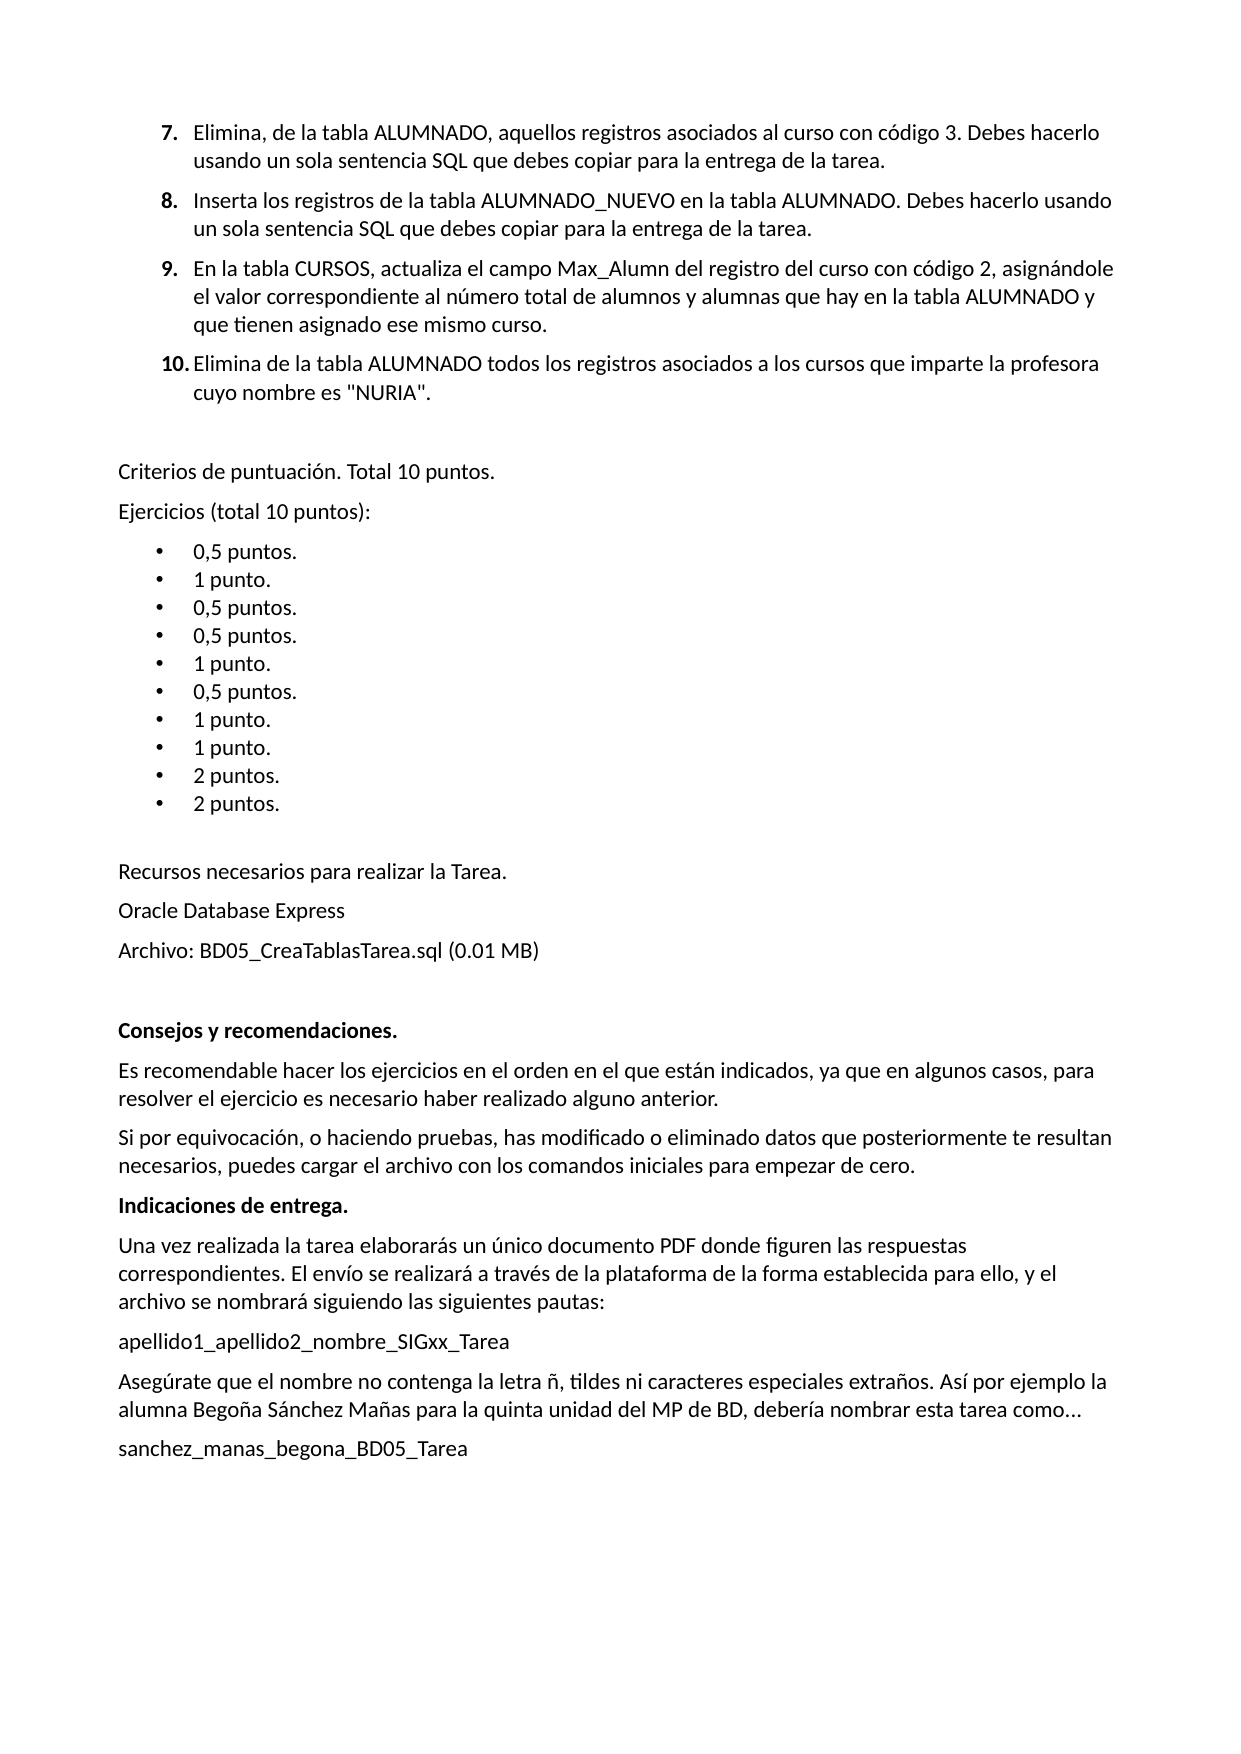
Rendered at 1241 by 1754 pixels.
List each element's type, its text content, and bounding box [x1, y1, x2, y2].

text Recursos necesarios para realizar la Tarea. [118, 857, 1122, 885]
text Oracle Database Express [118, 897, 1122, 924]
text Ejercicios (total 10 puntos): [118, 497, 1122, 525]
list 1 punto. [156, 649, 1122, 677]
list En la tabla CURSOS, actualiza el campo Max_Alumn del registro del curso con código 2, asignándole el valor correspondiente al número total de alumnos y alumnas que hay en la tabla ALUMNADO y que tienen asignado ese mismo curso. [156, 254, 1122, 338]
list 1 punto. [156, 705, 1122, 733]
list Inserta los registros de la tabla ALUMNADO_NUEVO en la tabla ALUMNADO. Debes hacerlo usando un sola sentencia SQL que debes copiar para la entrega de la tarea. [156, 186, 1122, 242]
text apellido1_apellido2_nombre_SIGxx_Tarea [118, 1327, 1122, 1355]
list 2 puntos. [156, 761, 1122, 789]
text Una vez realizada la tarea elaborarás un único documento PDF donde figuren las respuestas correspondientes. El envío se realizará a través de la plataforma de la forma establecida para ello, y el archivo se nombrará siguiendo las siguientes pautas: [118, 1231, 1122, 1315]
text Es recomendable hacer los ejercicios en el orden en el que están indicados, ya que en algunos casos, para resolver el ejercicio es necesario haber realizado alguno anterior. [118, 1056, 1122, 1112]
list 0,5 puntos. [156, 621, 1122, 649]
text Archivo: BD05_CreaTablasTarea.sql (0.01 MB) [118, 936, 1122, 964]
text Asegúrate que el nombre no contenga la letra ñ, tildes ni caracteres especiales extraños. Así por ejemplo la alumna Begoña Sánchez Mañas para la quinta unidad del MP de BD, debería nombrar esta tarea como... [118, 1367, 1122, 1423]
list 0,5 puntos. [156, 677, 1122, 705]
text Consejos y recomendaciones. [118, 1016, 1122, 1044]
list Elimina de la tabla ALUMNADO todos los registros asociados a los cursos que imparte la profesora cuyo nombre es "NURIA". [156, 349, 1122, 406]
text Indicaciones de entrega. [118, 1191, 1122, 1219]
text sanchez_manas_begona_BD05_Tarea [118, 1434, 1122, 1463]
list 2 puntos. [156, 789, 1122, 817]
list 1 punto. [156, 733, 1122, 761]
list Elimina, de la tabla ALUMNADO, aquellos registros asociados al curso con código 3. Debes hacerlo usando un sola sentencia SQL que debes copiar para la entrega de la tarea. [156, 118, 1122, 174]
text Si por equivocación, o haciendo pruebas, has modificado o eliminado datos que posteriormente te resultan necesarios, puedes cargar el archivo con los comandos iniciales para empezar de cero. [118, 1123, 1122, 1179]
list 0,5 puntos. [156, 593, 1122, 621]
list 1 punto. [156, 565, 1122, 593]
text Criterios de puntuación. Total 10 puntos. [118, 457, 1122, 485]
list 0,5 puntos. [156, 537, 1122, 565]
